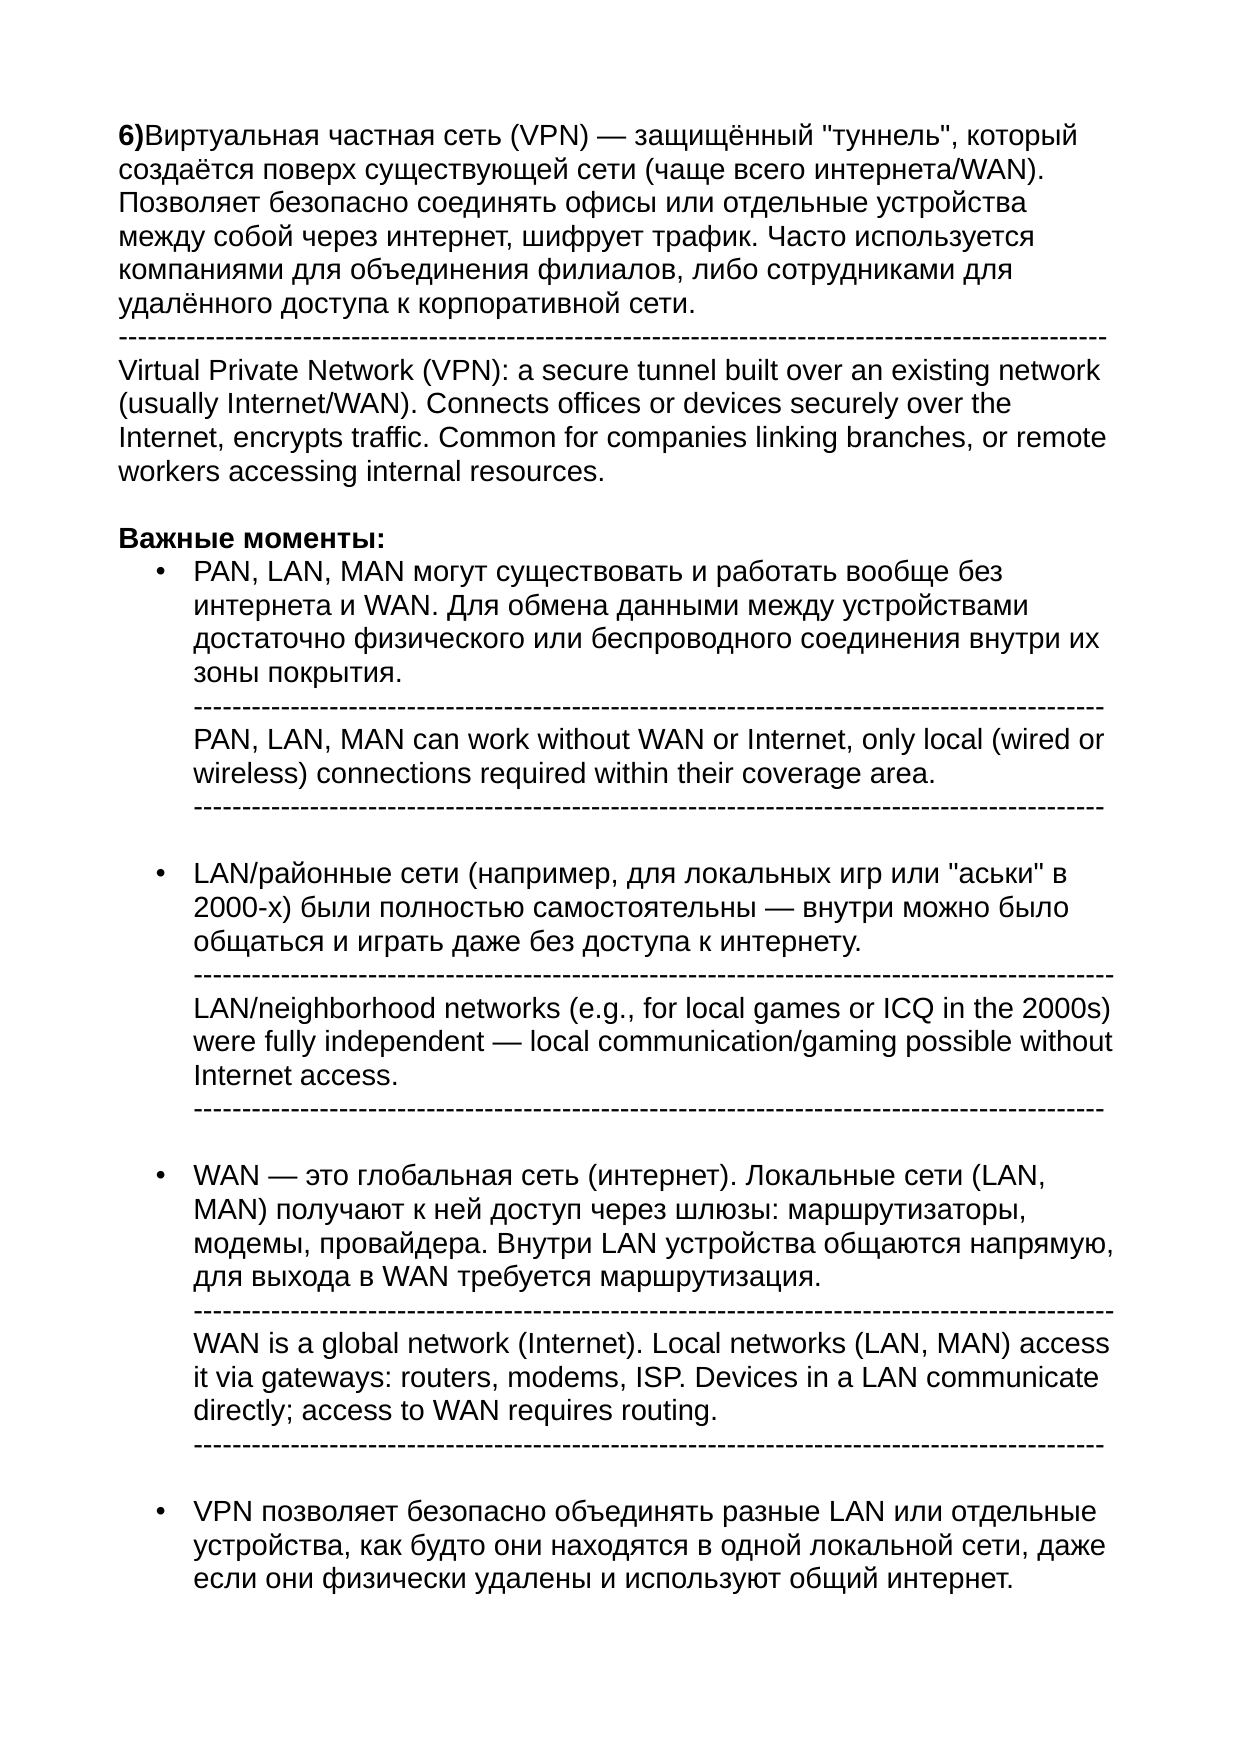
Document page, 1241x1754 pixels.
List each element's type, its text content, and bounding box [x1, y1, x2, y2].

text ------------------------------------------------------------------------------------------------------ [118, 319, 1122, 353]
list VPN позволяет безопасно объединять разные LAN или отдельные устройства, как будто они находятся в одной локальной сети, даже если они физически удалены и используют общий интернет. [156, 1494, 1122, 1595]
text 6)Виртуальная частная сеть (VPN) — защищённый "туннель", который создаётся поверх существующей сети (чаще всего интернета/WAN). Позволяет безопасно соединять офисы или отдельные устройства между собой через интернет, шифрует трафик. Часто используется компаниями для объединения филиалов, либо сотрудниками для удалённого доступа к корпоративной сети. [118, 118, 1122, 319]
list -----------------------------------------------------------------------------------------------LAN/neighborhood networks (e.g., for local games or ICQ in the 2000s) were fully independent — local communication/gaming possible without Internet access. [156, 957, 1122, 1091]
list PAN, LAN, MAN can work without WAN or Internet, only local (wired or wireless) connections required within their coverage area. [156, 722, 1122, 789]
list WAN — это глобальная сеть (интернет). Локальные сети (LAN, MAN) получают к ней доступ через шлюзы: маршрутизаторы, модемы, провайдера. Внутри LAN устройства общаются напрямую, для выхода в WAN требуется маршрутизация. [156, 1158, 1122, 1293]
list ---------------------------------------------------------------------------------------------- [156, 789, 1122, 823]
list PAN, LAN, MAN могут существовать и работать вообще без интернета и WAN. Для обмена данными между устройствами достаточно физического или беспроводного соединения внутри их зоны покрытия. [156, 554, 1122, 688]
list -----------------------------------------------------------------------------------------------WAN is a global network (Internet). Local networks (LAN, MAN) access it via gateways: routers, modems, ISP. Devices in a LAN communicate directly; access to WAN requires routing. [156, 1293, 1122, 1427]
list ---------------------------------------------------------------------------------------------- [156, 1091, 1122, 1125]
text Важные моменты: [118, 521, 1122, 554]
text Virtual Private Network (VPN): a secure tunnel built over an existing network (usually Internet/WAN). Connects offices or devices securely over the Internet, encrypts traffic. Common for companies linking branches, or remote workers accessing internal resources. [118, 353, 1122, 487]
list ---------------------------------------------------------------------------------------------- [156, 1427, 1122, 1460]
list LAN/районные сети (например, для локальных игр или "аськи" в 2000-х) были полностью самостоятельны — внутри можно было общаться и играть даже без доступа к интернету. [156, 856, 1122, 957]
list ---------------------------------------------------------------------------------------------- [156, 688, 1122, 722]
